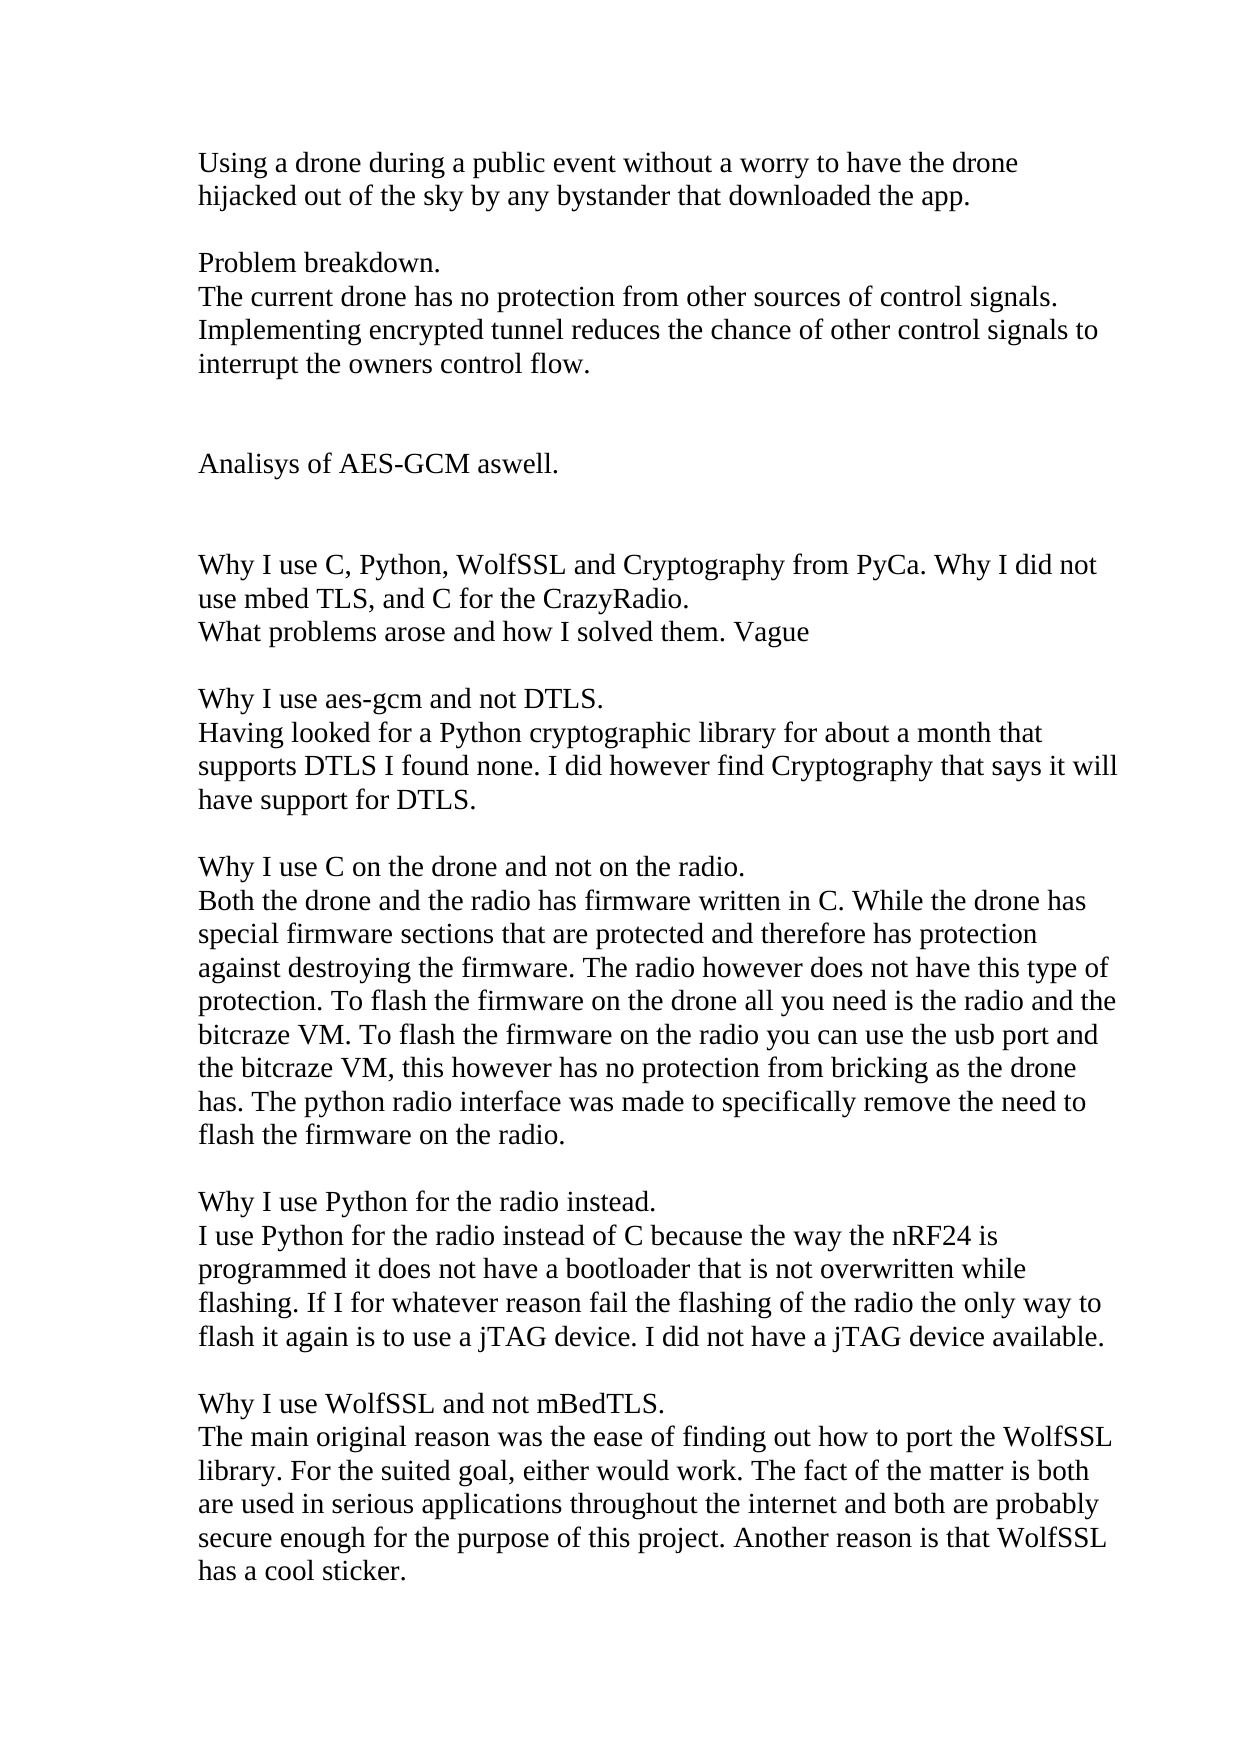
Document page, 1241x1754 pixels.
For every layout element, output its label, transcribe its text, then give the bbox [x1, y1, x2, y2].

text Why I use aes-gcm and not DTLS. [198, 681, 1119, 715]
text Having looked for a Python cryptographic library for about a month that supports DTLS I found none. I did however find Cryptography that says it will have support for DTLS. [198, 715, 1119, 816]
text Why I use C on the drone and not on the radio. [198, 849, 1119, 883]
text Why I use WolfSSL and not mBedTLS. [198, 1386, 1119, 1419]
text Why I use Python for the radio instead. [198, 1184, 1119, 1218]
text Using a drone during a public event without a worry to have the drone hijacked out of the sky by any bystander that downloaded the app. [198, 145, 1119, 212]
text What problems arose and how I solved them. Vague [198, 614, 1119, 648]
text The current drone has no protection from other sources of control signals. Implementing encrypted tunnel reduces the chance of other control signals to interrupt the owners control flow. [198, 279, 1119, 379]
text I use Python for the radio instead of C because the way the nRF24 is programmed it does not have a bootloader that is not overwritten while flashing. If I for whatever reason fail the flashing of the radio the only way to flash it again is to use a jTAG device. I did not have a jTAG device available. [198, 1218, 1119, 1352]
text Both the drone and the radio has firmware written in C. While the drone has special firmware sections that are protected and therefore has protection against destroying the firmware. The radio however does not have this type of protection. To flash the firmware on the drone all you need is the radio and the bitcraze VM. To flash the firmware on the radio you can use the usb port and the bitcraze VM, this however has no protection from bricking as the drone has. The python radio interface was made to specifically remove the need to flash the firmware on the radio. [198, 883, 1119, 1151]
text Problem breakdown. [198, 245, 1119, 279]
text Analisys of AES-GCM aswell. [198, 447, 1119, 480]
text The main original reason was the ease of finding out how to port the WolfSSL library. For the suited goal, either would work. The fact of the matter is both are used in serious applications throughout the internet and both are probably secure enough for the purpose of this project. Another reason is that WolfSSL has a cool sticker. [198, 1419, 1119, 1587]
text Why I use C, Python, WolfSSL and Cryptography from PyCa. Why I did not use mbed TLS, and C for the CrazyRadio. [198, 547, 1119, 614]
